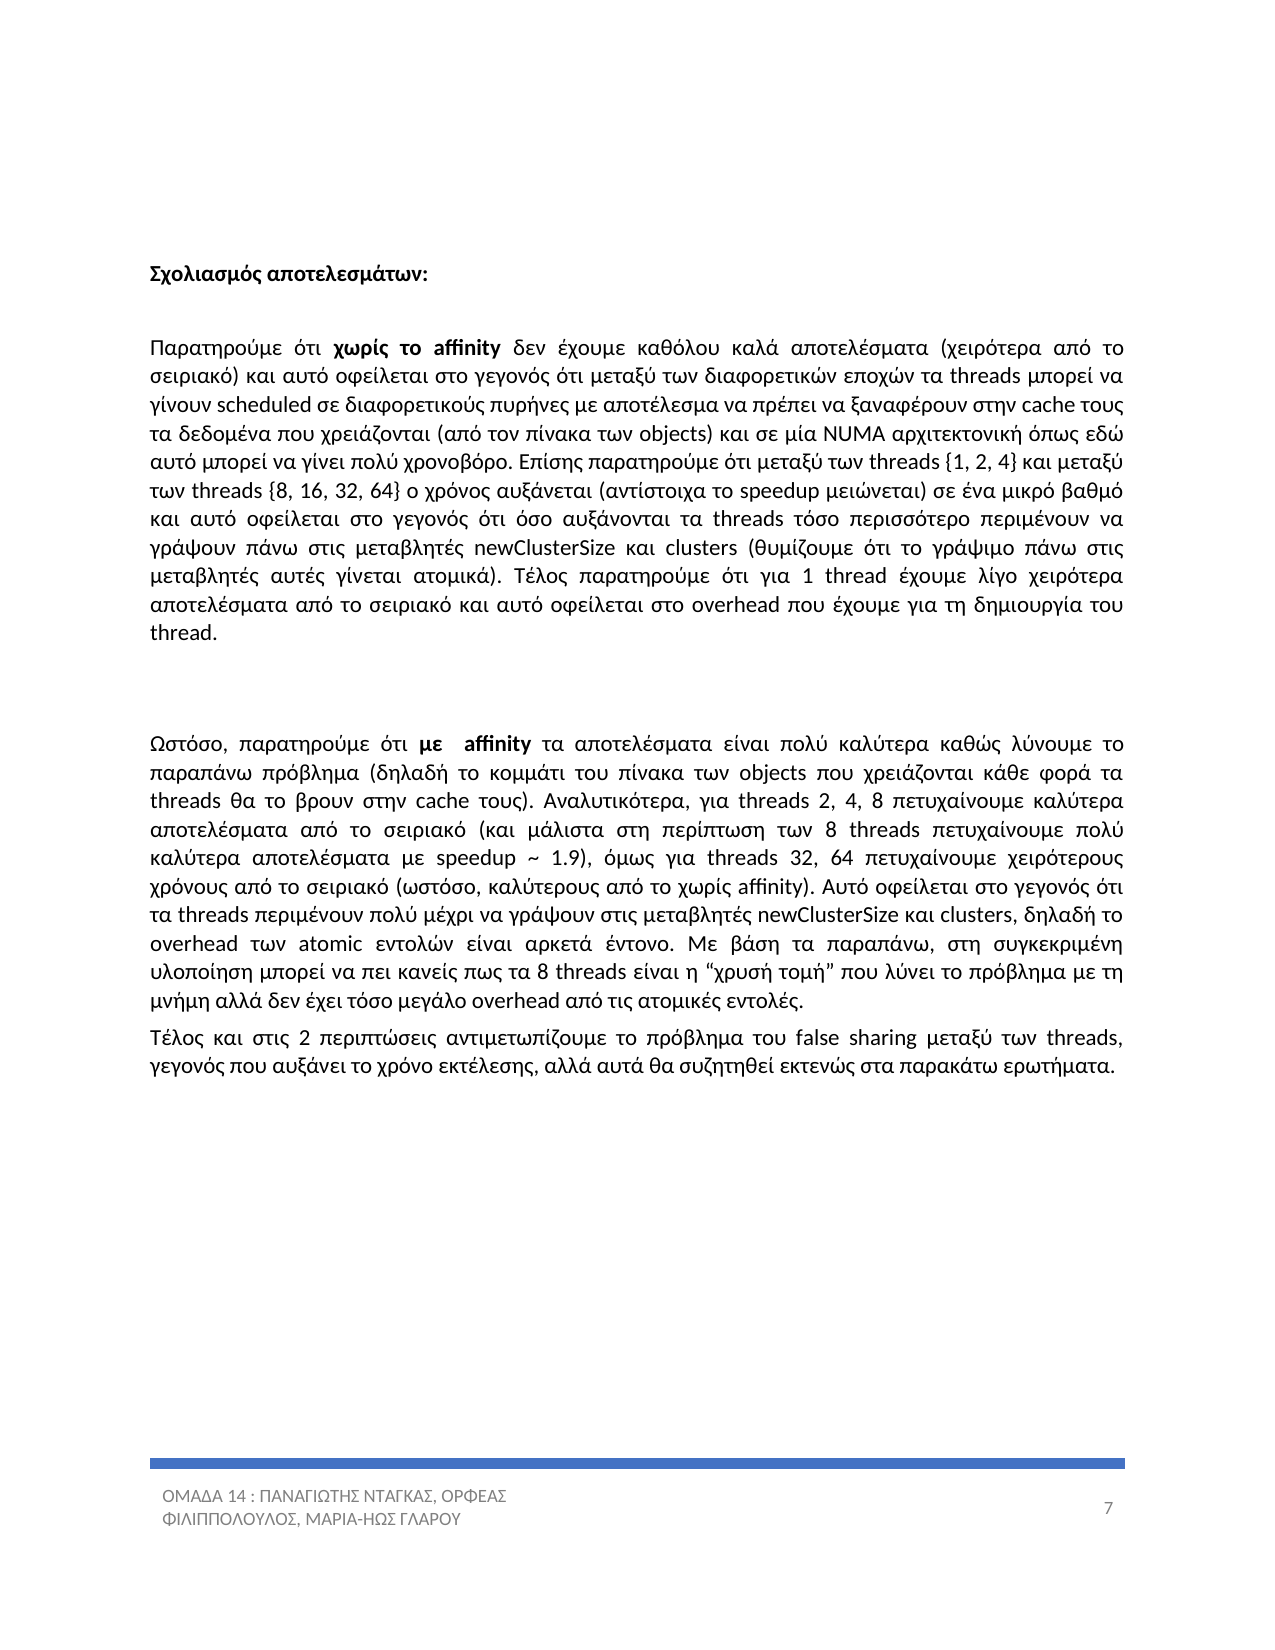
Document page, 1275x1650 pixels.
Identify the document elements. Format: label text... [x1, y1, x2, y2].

text Τέλος και στις 2 περιπτώσεις αντιμετωπίζουμε το πρόβλημα του false sharing μεταξύ των threads, γεγονός που αυξάνει το χρόνο εκτέλεσης, αλλά αυτά θα συζητηθεί εκτενώς στα παρακάτω ερωτήματα. [150, 1023, 1125, 1079]
text Σχολιασμός αποτελεσμάτων: [150, 259, 1125, 287]
text Παρατηρούμε ότι χωρίς το affinity δεν έχουμε καθόλου καλά αποτελέσματα (χειρότερα από το σειριακό) και αυτό οφείλεται στο γεγονός ότι μεταξύ των διαφορετικών εποχών τα threads μπορεί να γίνουν scheduled σε διαφορετικούς πυρήνες με αποτέλεσμα να πρέπει να ξαναφέρουν στην cache τους τα δεδομένα που χρειάζονται (από τον πίνακα των objects) και σε μία NUMA αρχιτεκτονική όπως εδώ αυτό μπορεί να γίνει πολύ χρονοβόρο. Επίσης παρατηρούμε ότι μεταξύ των threads {1, 2, 4} και μεταξύ των threads {8, 16, 32, 64} ο χρόνος αυξάνεται (αντίστοιχα το speedup μειώνεται) σε ένα μικρό βαθμό και αυτό οφείλεται στο γεγονός ότι όσο αυξάνονται τα threads τόσο περισσότερο περιμένουν να γράψουν πάνω στις μεταβλητές newClusterSize και clusters (θυμίζουμε ότι το γράψιμο πάνω στις μεταβλητές αυτές γίνεται ατομικά). Τέλος παρατηρούμε ότι για 1 thread έχουμε λίγο χειρότερα αποτελέσματα από το σειριακό και αυτό οφείλεται στο overhead που έχουμε για τη δημιουργία του thread. [150, 333, 1125, 647]
text Ωστόσο, παρατηρούμε ότι με affinity τα αποτελέσματα είναι πολύ καλύτερα καθώς λύνουμε το παραπάνω πρόβλημα (δηλαδή το κομμάτι του πίνακα των objects που χρειάζονται κάθε φορά τα threads θα το βρουν στην cache τους). Αναλυτικότερα, για threads 2, 4, 8 πετυχαίνουμε καλύτερα αποτελέσματα από το σειριακό (και μάλιστα στη περίπτωση των 8 threads πετυχαίνουμε πολύ καλύτερα αποτελέσματα με speedup ~ 1.9), όμως για threads 32, 64 πετυχαίνουμε χειρότερους χρόνους από το σειριακό (ωστόσο, καλύτερους από το χωρίς affinity). Αυτό οφείλεται στο γεγονός ότι τα threads περιμένουν πολύ μέχρι να γράψουν στις μεταβλητές newClusterSize και clusters, δηλαδή το overhead των atomic εντολών είναι αρκετά έντονο. Με βάση τα παραπάνω, στη συγκεκριμένη υλοποίηση μπορεί να πει κανείς πως τα 8 threads είναι η “χρυσή τομή” που λύνει το πρόβλημα με τη μνήμη αλλά δεν έχει τόσο μεγάλο overhead από τις ατομικές εντολές. [150, 729, 1125, 1014]
